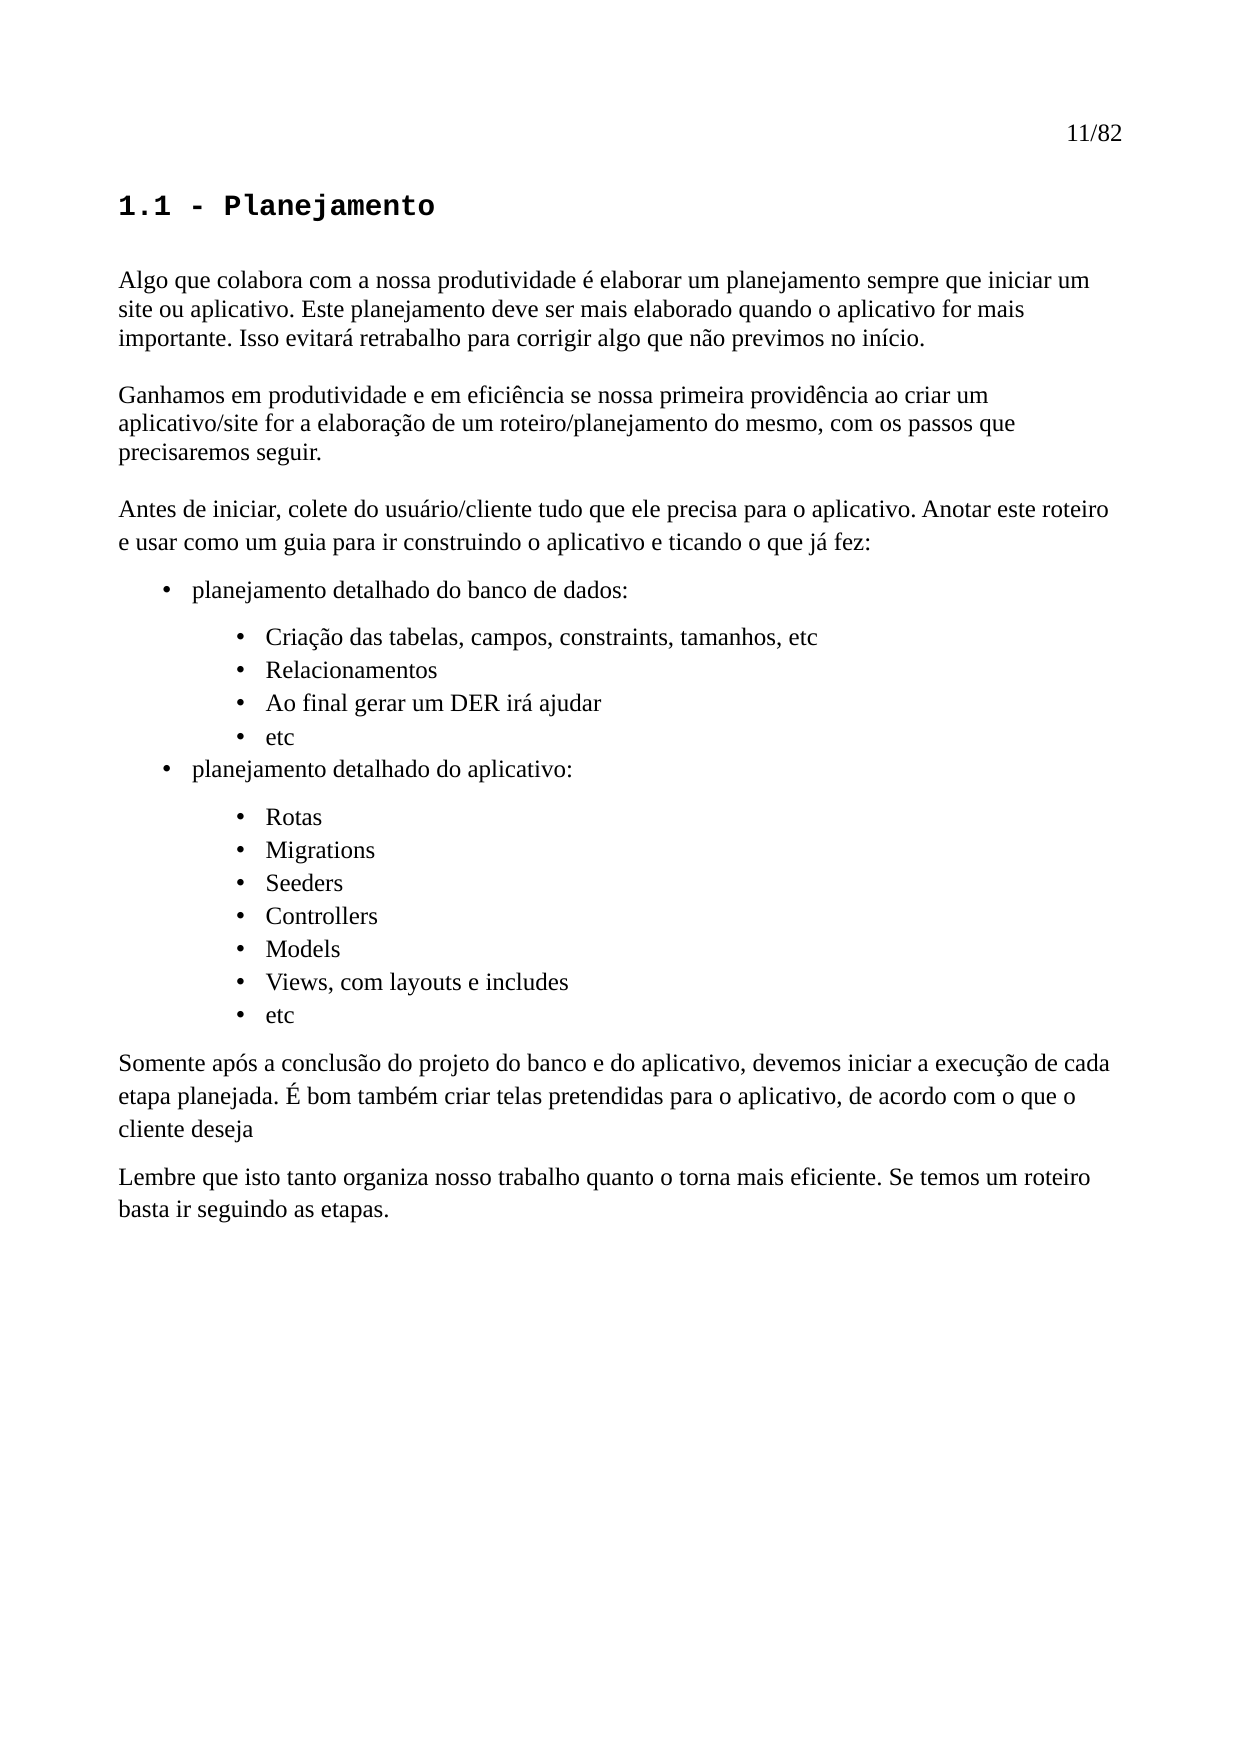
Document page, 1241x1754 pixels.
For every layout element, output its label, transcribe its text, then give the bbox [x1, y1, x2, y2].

list planejamento detalhado do aplicativo: [162, 754, 1122, 783]
text Ganhamos em produtividade e em eficiência se nossa primeira providência ao criar um aplicativo/site for a elaboração de um roteiro/planejamento do mesmo, com os passos que precisaremos seguir. [118, 380, 1122, 466]
list Rotas [236, 802, 1122, 831]
list Models [236, 934, 1122, 963]
list Migrations [236, 835, 1122, 864]
list planejamento detalhado do banco de dados: [162, 575, 1122, 604]
subtitle 1.1 - Planejamento [118, 191, 1122, 224]
list etc [236, 1000, 1122, 1029]
text Lembre que isto tanto organiza nosso trabalho quanto o torna mais eficiente. Se temos um roteiro basta ir seguindo as etapas. [118, 1162, 1122, 1223]
list Relacionamentos [236, 656, 1122, 684]
text Antes de iniciar, colete do usuário/cliente tudo que ele precisa para o aplicativo. Anotar este roteiro e usar como um guia para ir construindo o aplicativo e ticando o que já fez: [118, 494, 1122, 556]
list etc [236, 722, 1122, 750]
text Somente após a conclusão do projeto do banco e do aplicativo, devemos iniciar a execução de cada etapa planejada. É bom também criar telas pretendidas para o aplicativo, de acordo com o que o cliente deseja [118, 1048, 1122, 1143]
text Algo que colabora com a nossa produtividade é elaborar um planejamento sempre que iniciar um site ou aplicativo. Este planejamento deve ser mais elaborado quando o aplicativo for mais importante. Isso evitará retrabalho para corrigir algo que não previmos no início. [118, 265, 1122, 351]
list Seeders [236, 868, 1122, 897]
list Controllers [236, 901, 1122, 930]
list Views, com layouts e includes [236, 967, 1122, 996]
list Criação das tabelas, campos, constraints, tamanhos, etc [236, 622, 1122, 651]
list Ao final gerar um DER irá ajudar [236, 688, 1122, 717]
